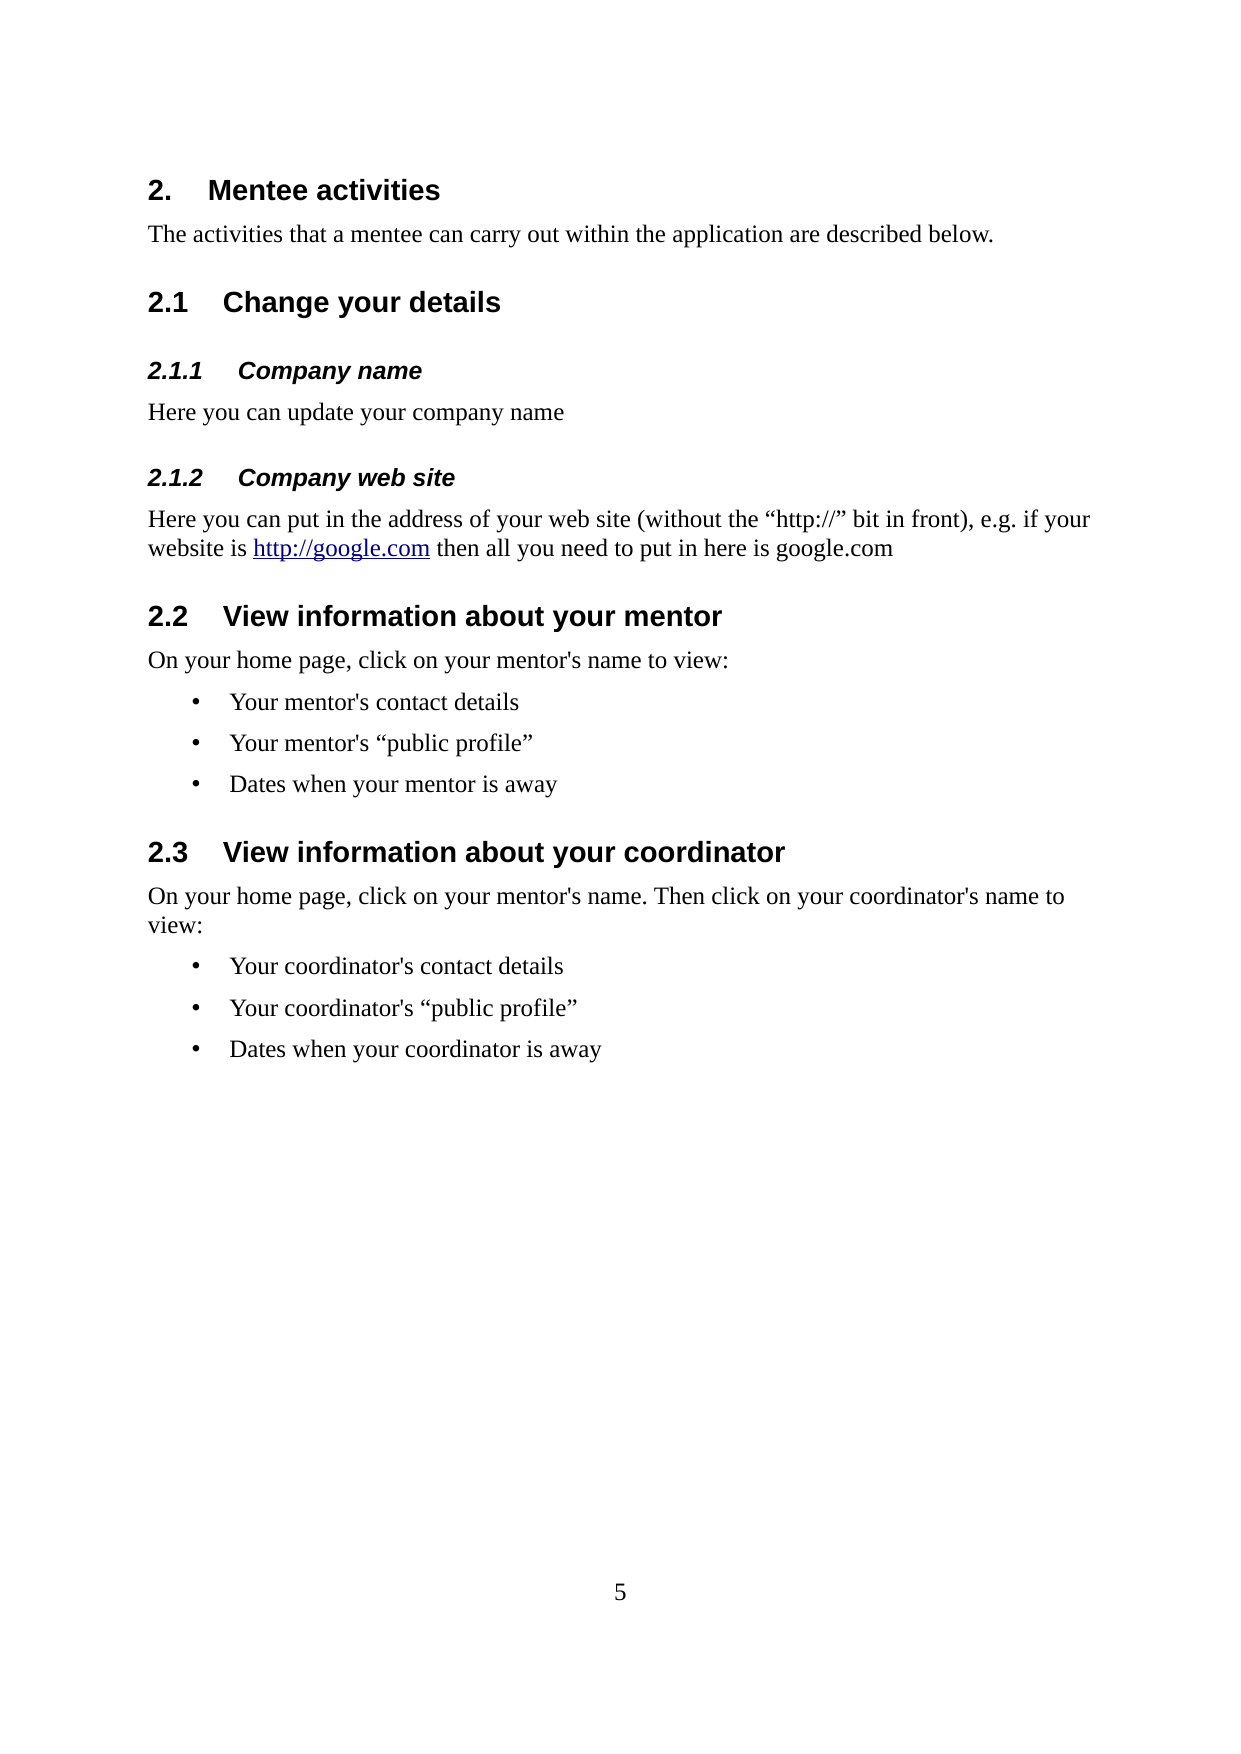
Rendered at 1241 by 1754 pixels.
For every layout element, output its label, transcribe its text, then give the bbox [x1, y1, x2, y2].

list Dates when your coordinator is away [192, 1034, 1093, 1063]
text On your home page, click on your mentor's name. Then click on your coordinator's name to view: [148, 881, 1093, 939]
list Your mentor's contact details [192, 687, 1093, 715]
text On your home page, click on your mentor's name to view: [148, 645, 1093, 674]
list Dates when your mentor is away [192, 769, 1093, 798]
subtitle Company web site [148, 463, 1093, 492]
subtitle View information about your coordinator [148, 835, 1093, 869]
text The activities that a mentee can carry out within the application are described below. [148, 219, 1093, 247]
subtitle View information about your mentor [148, 599, 1093, 633]
subtitle Change your details [148, 285, 1093, 318]
list Your mentor's “public profile” [192, 728, 1093, 757]
text Here you can put in the address of your web site (without the “http://” bit in front), e.g. if your website is http://google.com then all you need to put in here is google.com [148, 504, 1093, 562]
subtitle Company name [148, 356, 1093, 384]
list Your coordinator's “public profile” [192, 993, 1093, 1021]
list Your coordinator's contact details [192, 951, 1093, 980]
text Here you can update your company name [148, 397, 1093, 426]
subtitle Mentee activities [148, 173, 1093, 206]
